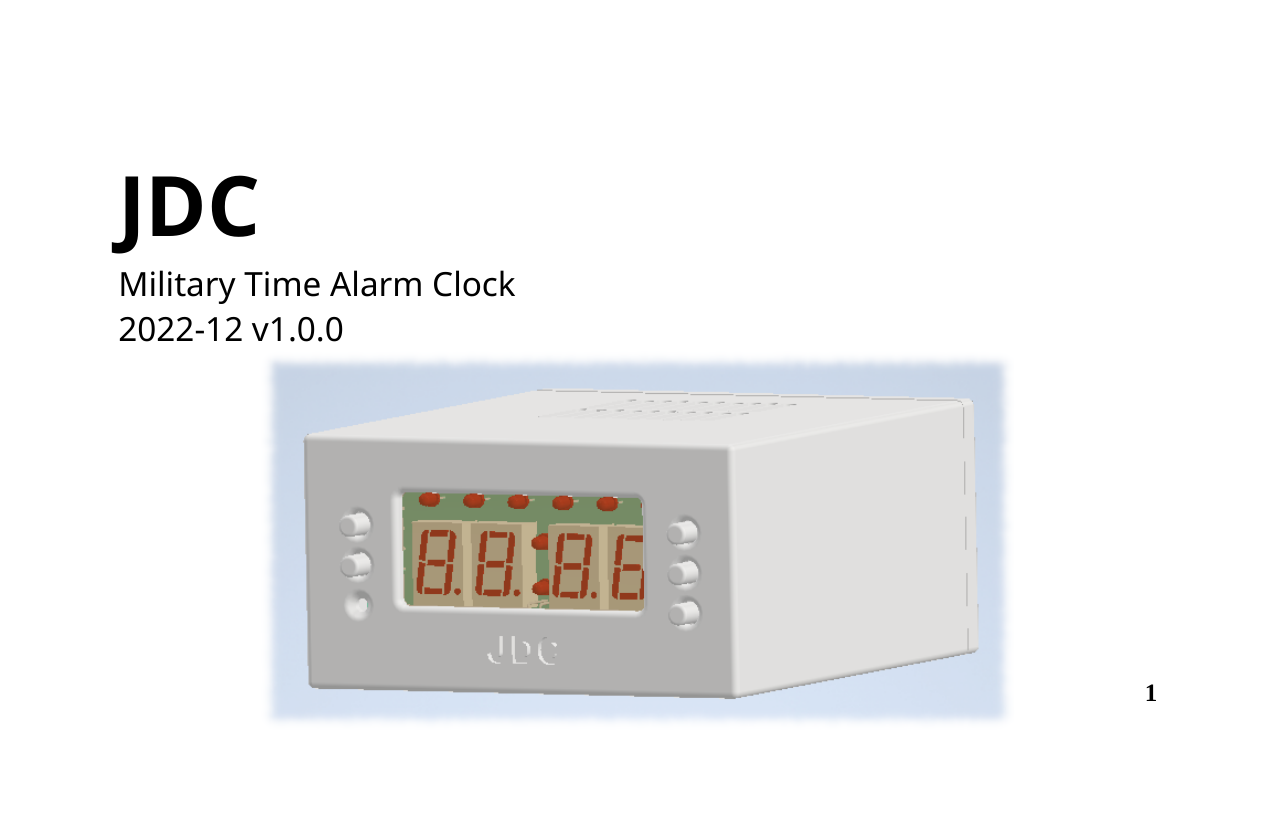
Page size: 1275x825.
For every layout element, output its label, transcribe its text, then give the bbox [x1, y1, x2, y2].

text Military Time Alarm Clock [118, 260, 1157, 306]
picture [260, 351, 1015, 730]
text JDC [118, 147, 1157, 260]
text 2022-12 v1.0.0 [118, 306, 1157, 351]
